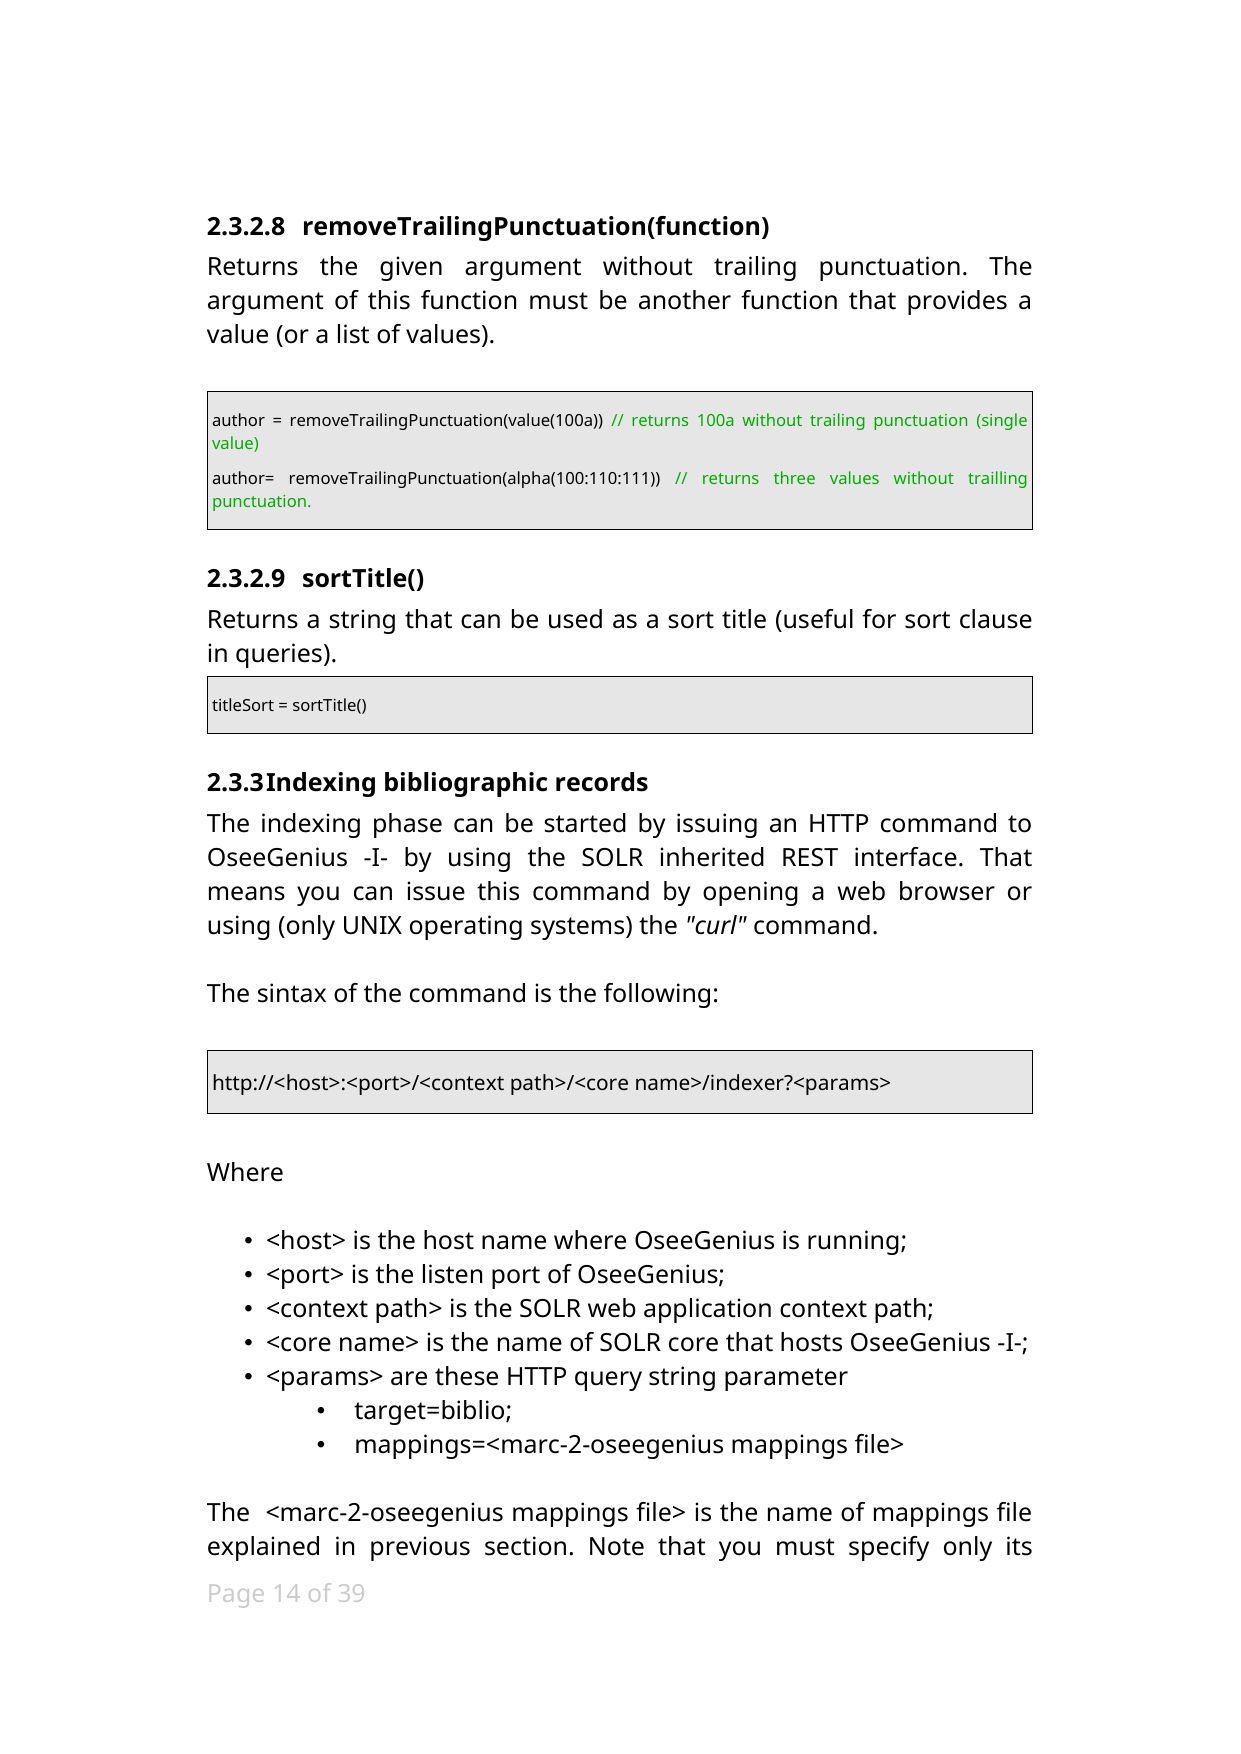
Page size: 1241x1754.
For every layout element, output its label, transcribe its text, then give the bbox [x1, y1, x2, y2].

list target=biblio; [317, 1393, 1033, 1427]
list The <marc-2-oseegenius mappings file> is the name of mappings file explained in previous section. Note that you must specify only its [207, 1495, 1033, 1563]
subtitle sortTitle() [207, 561, 1033, 595]
list mappings=<marc-2-oseegenius mappings file> [317, 1427, 1033, 1461]
text Returns a string that can be used as a sort title (useful for sort clause in queries). [207, 601, 1033, 669]
text Returns the given argument without trailing punctuation. The argument of this function must be another function that provides a value (or a list of values). [207, 248, 1033, 351]
list <host> is the host name where OseeGenius is running; [244, 1222, 1033, 1256]
text author= removeTrailingPunctuation(alpha(100:110:111)) // returns three values without trailling punctuation. [208, 449, 1032, 529]
list <core name> is the name of SOLR core that hosts OseeGenius -I-; [244, 1324, 1033, 1358]
list <context path> is the SOLR web application context path; [244, 1290, 1033, 1324]
subtitle Indexing bibliographic records [207, 765, 1033, 799]
list <port> is the listen port of OseeGenius; [244, 1256, 1033, 1290]
text titleSort = sortTitle() [208, 677, 1032, 733]
list <params> are these HTTP query string parameter [244, 1358, 1033, 1393]
subtitle removeTrailingPunctuation(function) [207, 208, 1033, 242]
text Where [207, 1154, 1033, 1188]
text The sintax of the command is the following: [207, 976, 1033, 1010]
text author = removeTrailingPunctuation(value(100a)) // returns 100a without trailing punctuation (single value) [208, 392, 1032, 449]
text http://<host>:<port>/<context path>/<core name>/indexer?<params> [208, 1051, 1032, 1113]
text The indexing phase can be started by issuing an HTTP command to OseeGenius -I- by using the SOLR inherited REST interface. That means you can issue this command by opening a web browser or using (only UNIX operating systems) the "curl" command. [207, 805, 1033, 942]
